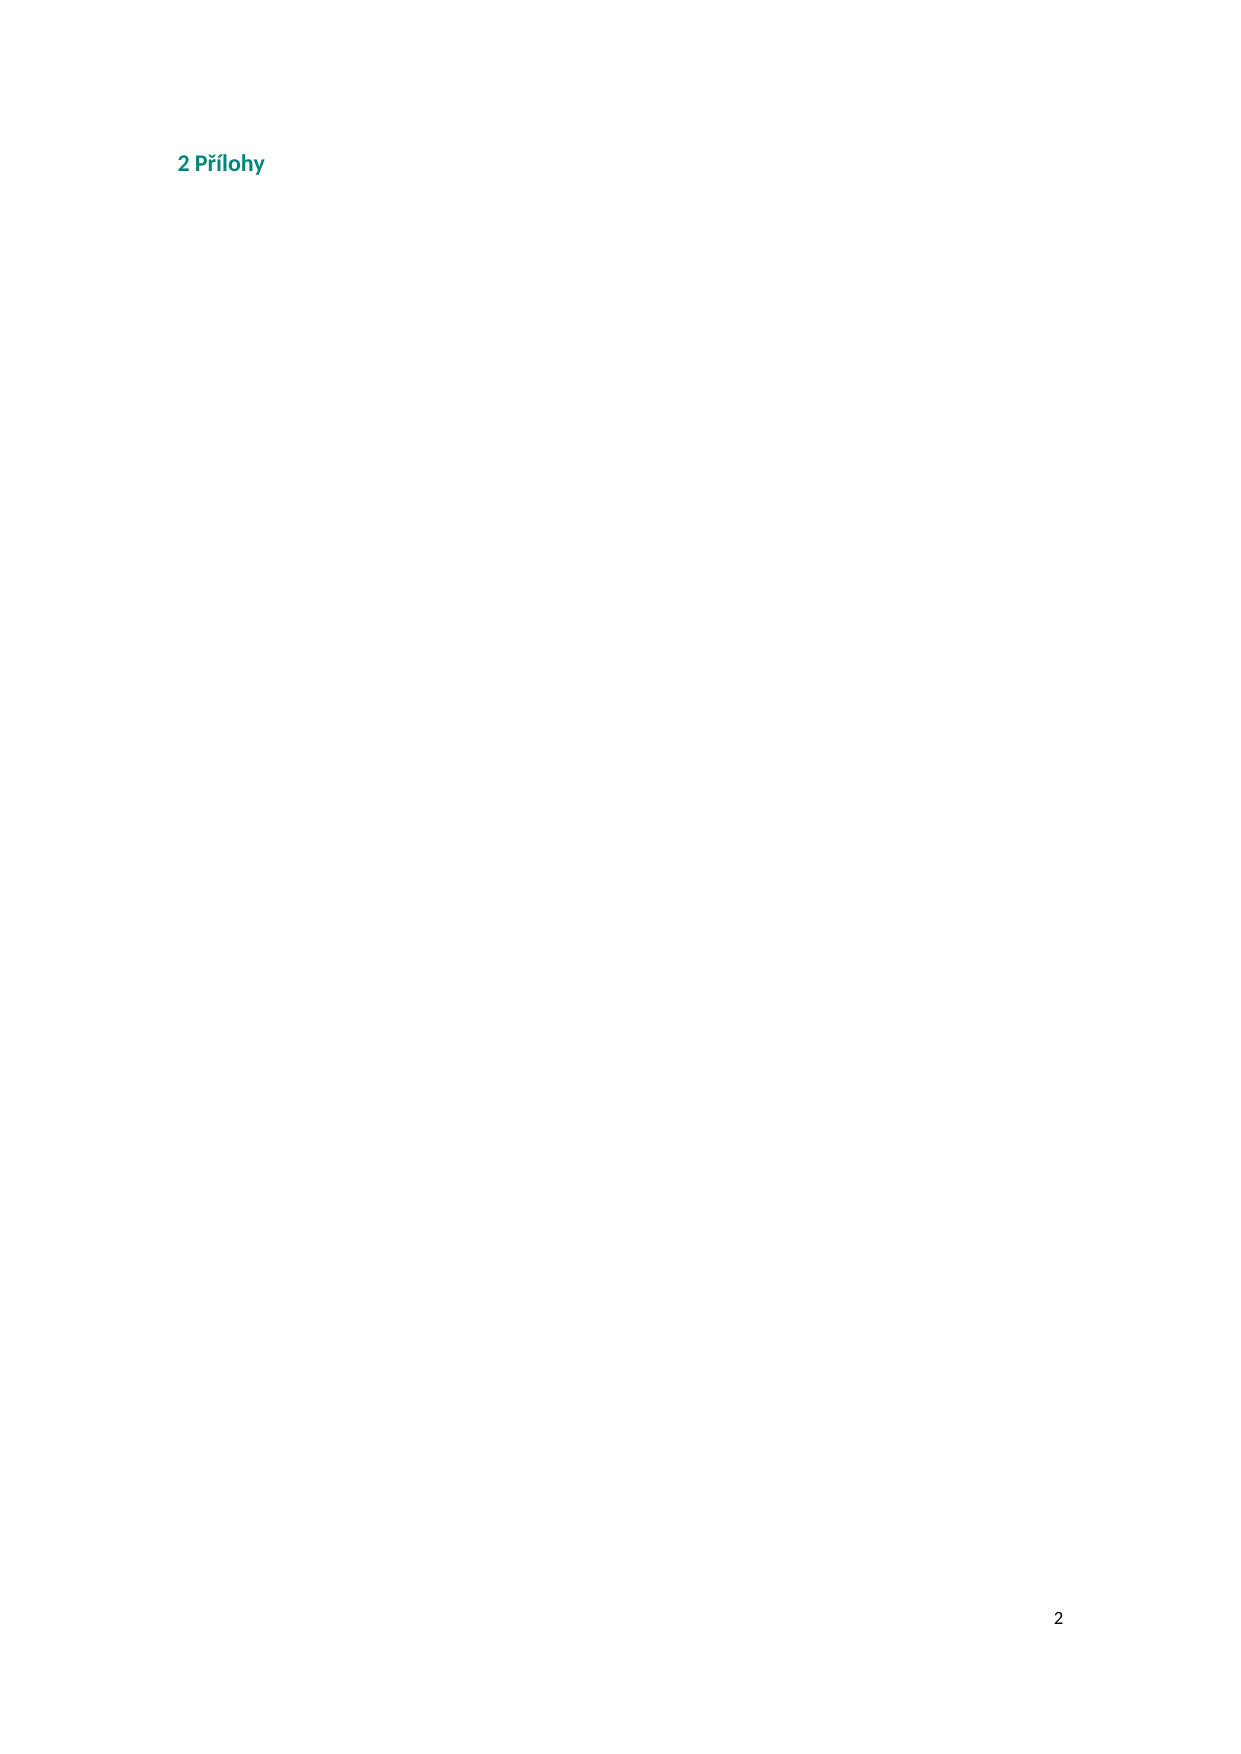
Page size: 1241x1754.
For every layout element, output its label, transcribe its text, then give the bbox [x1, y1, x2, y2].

text 2 Přílohy [177, 148, 1063, 177]
